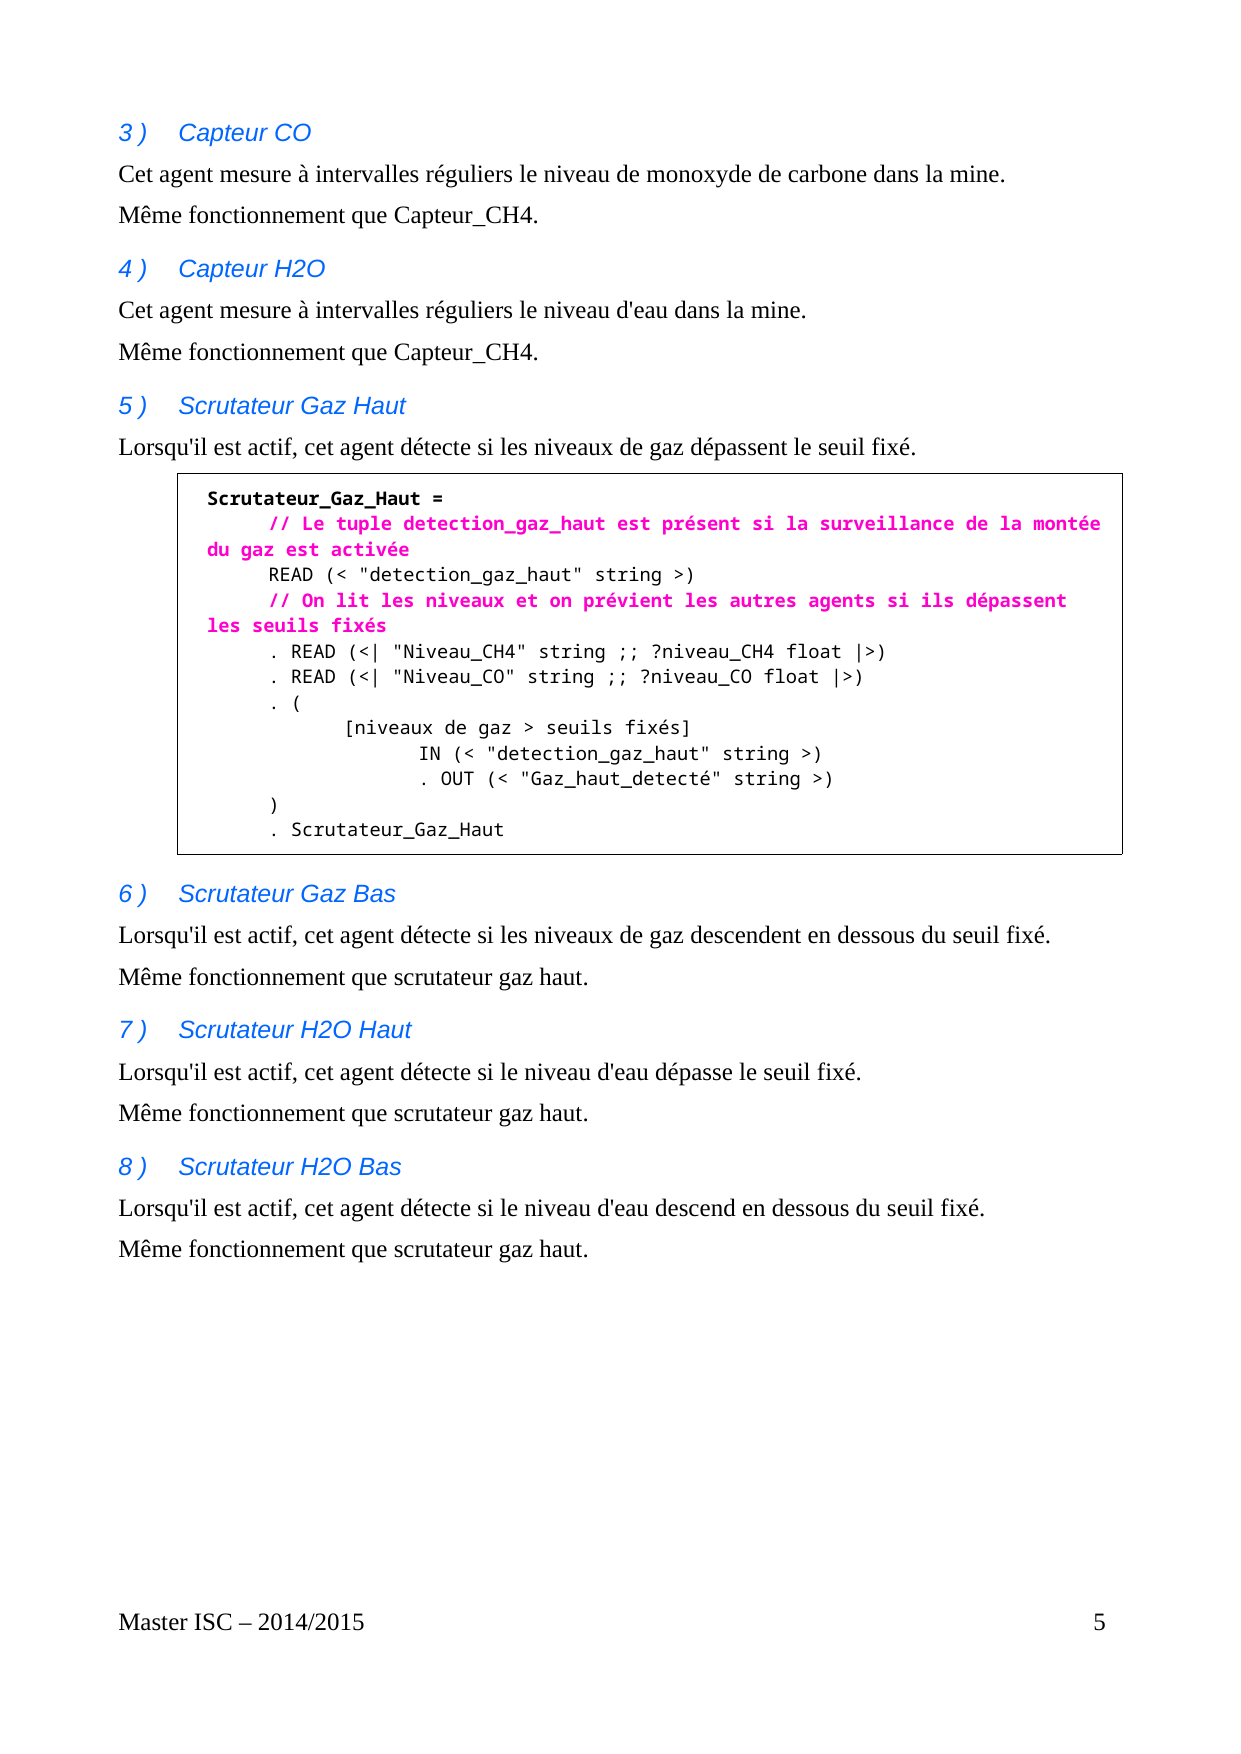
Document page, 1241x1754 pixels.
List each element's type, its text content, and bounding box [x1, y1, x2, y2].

subtitle Scrutateur Gaz Bas [118, 879, 1122, 908]
text . OUT (< "Gaz_haut_detecté" string >) [178, 754, 1122, 779]
text Lorsqu'il est actif, cet agent détecte si les niveaux de gaz descendent en dessous du seuil fixé. [118, 920, 1122, 949]
text Même fonctionnement que scrutateur gaz haut. [118, 1098, 1122, 1127]
subtitle Scrutateur H2O Haut [118, 1015, 1122, 1044]
text Scrutateur_Gaz_Haut = [178, 474, 1122, 499]
subtitle Scrutateur Gaz Haut [118, 391, 1122, 419]
text Même fonctionnement que scrutateur gaz haut. [118, 1234, 1122, 1263]
text Même fonctionnement que Capteur_CH4. [118, 201, 1122, 229]
text Lorsqu'il est actif, cet agent détecte si le niveau d'eau dépasse le seuil fixé. [118, 1057, 1122, 1085]
text READ (< "detection_gaz_haut" string >) [178, 550, 1122, 575]
text Même fonctionnement que scrutateur gaz haut. [118, 962, 1122, 990]
text . READ (<| "Niveau_CO" string ;; ?niveau_CO float |>) [178, 652, 1122, 677]
text Lorsqu'il est actif, cet agent détecte si les niveaux de gaz dépassent le seuil fixé. [118, 432, 1122, 461]
text Cet agent mesure à intervalles réguliers le niveau de monoxyde de carbone dans la mine. [118, 159, 1122, 188]
subtitle Capteur CO [118, 118, 1122, 147]
text Même fonctionnement que Capteur_CH4. [118, 337, 1122, 366]
subtitle Capteur H2O [118, 254, 1122, 283]
text . ( [178, 677, 1122, 703]
text // Le tuple detection_gaz_haut est présent si la surveillance de la montée du gaz est activée [178, 499, 1122, 550]
text . READ (<| "Niveau_CH4" string ;; ?niveau_CH4 float |>) [178, 626, 1122, 652]
text [niveaux de gaz > seuils fixés] [178, 703, 1122, 728]
text ) [178, 779, 1122, 805]
text . Scrutateur_Gaz_Haut [178, 805, 1122, 854]
subtitle Scrutateur H2O Bas [118, 1152, 1122, 1180]
text IN (< "detection_gaz_haut" string >) [178, 728, 1122, 754]
text Cet agent mesure à intervalles réguliers le niveau d'eau dans la mine. [118, 296, 1122, 324]
text Lorsqu'il est actif, cet agent détecte si le niveau d'eau descend en dessous du seuil fixé. [118, 1193, 1122, 1222]
text // On lit les niveaux et on prévient les autres agents si ils dépassent les seuils fixés [178, 575, 1122, 626]
